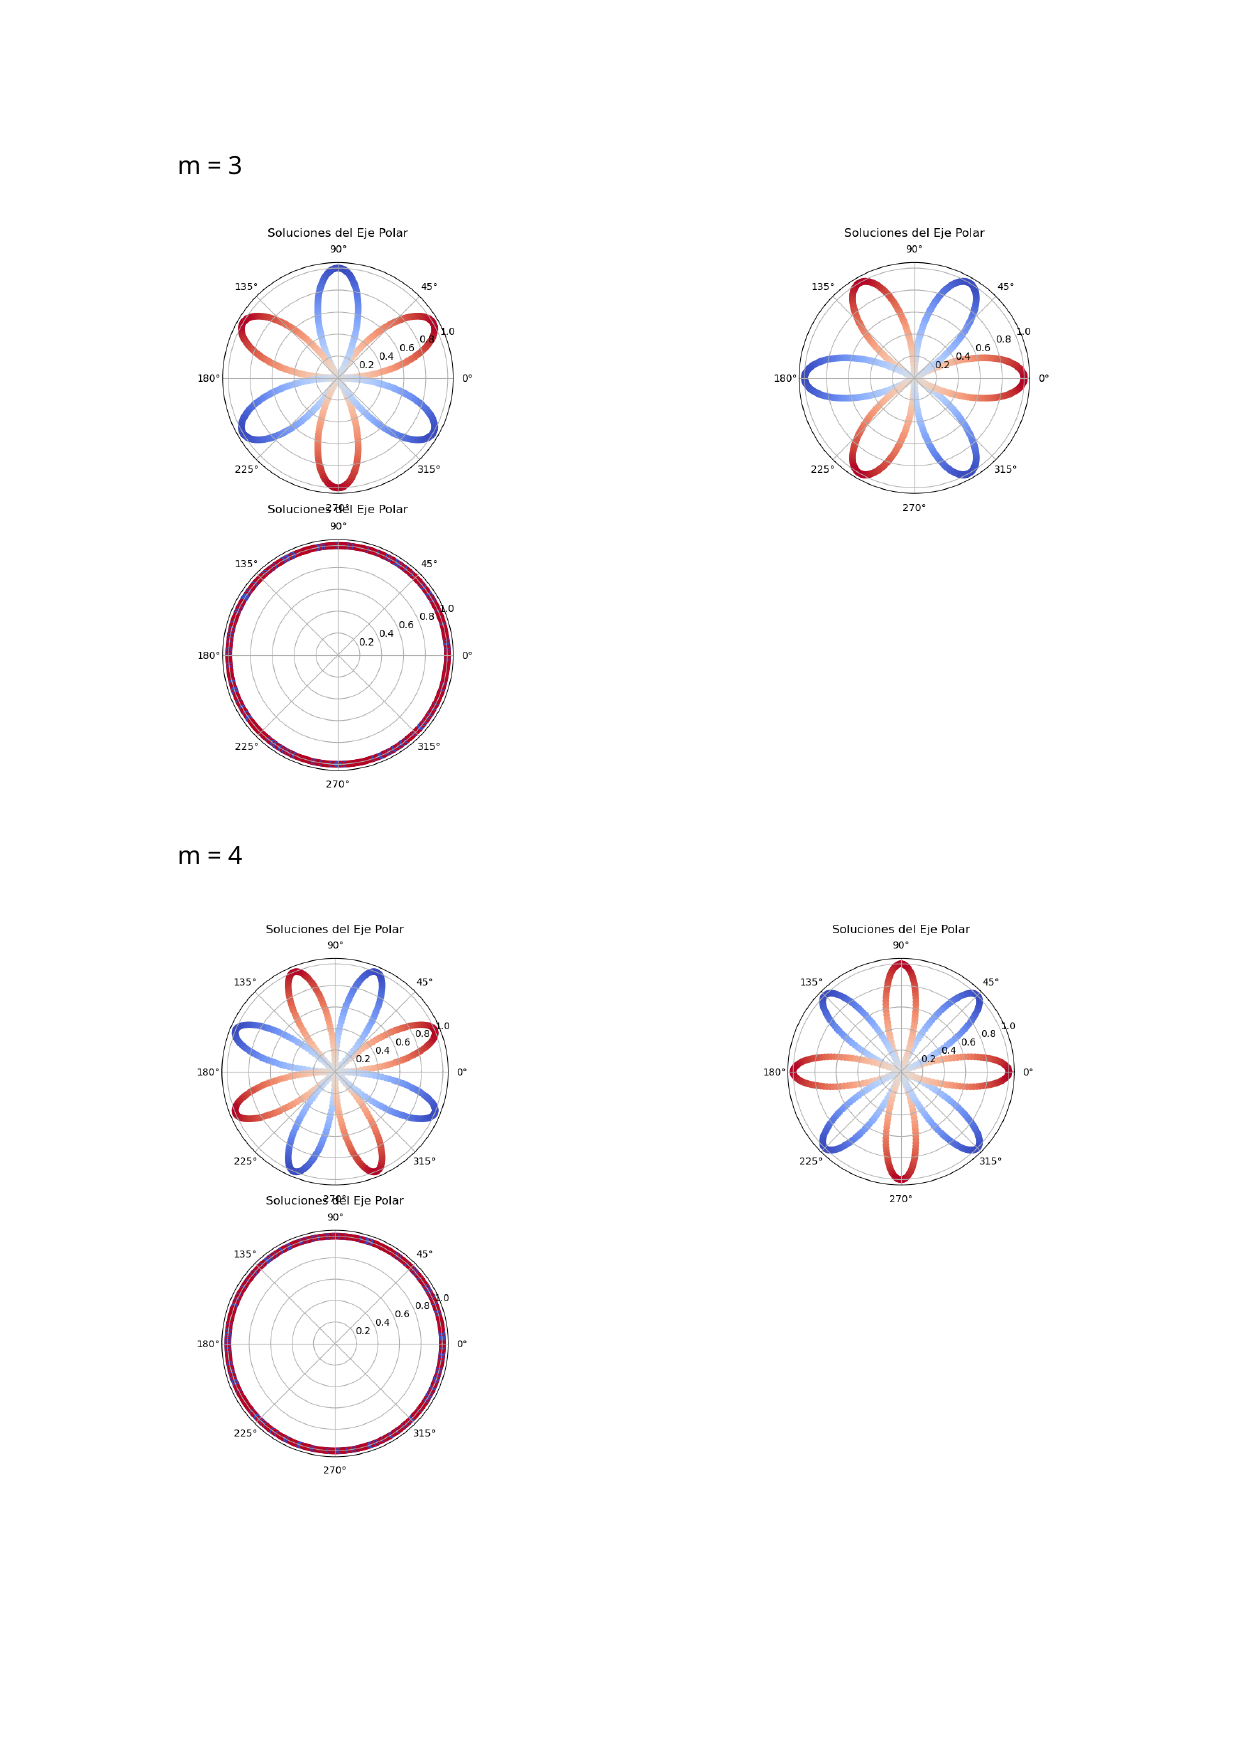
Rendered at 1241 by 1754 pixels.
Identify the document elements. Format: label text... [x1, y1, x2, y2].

text m = 4 [177, 838, 1063, 872]
text m = 3 [177, 148, 1063, 182]
